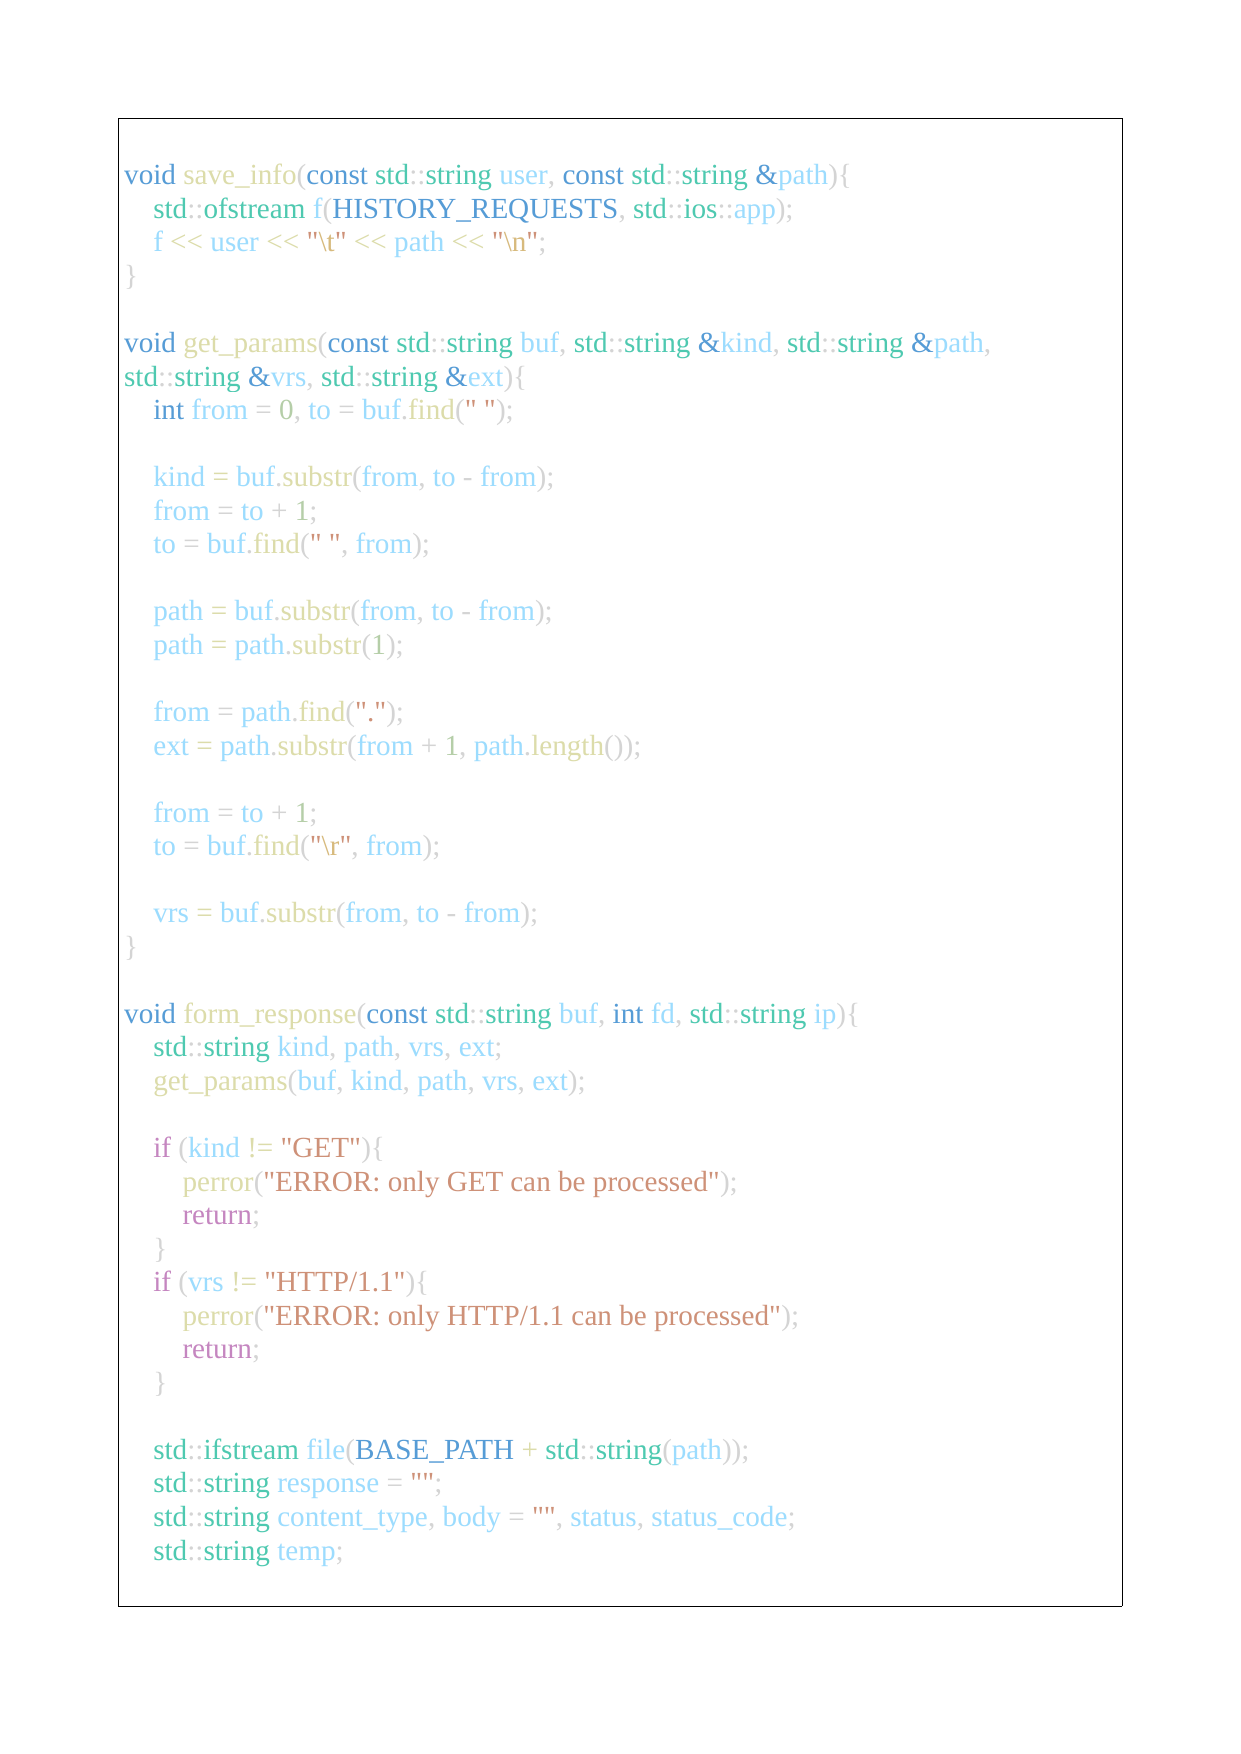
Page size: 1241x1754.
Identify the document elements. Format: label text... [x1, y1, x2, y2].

table_header void save_info(const std::string user, const std::string &path){ std::ofstream f(HISTORY_REQUESTS, std::ios::app); f << user << "\t" << path << "\n"; } void get_params(const std::string buf, std::string &kind, std::string &path, std::string &vrs, std::string &ext){ int from = 0, to = buf.find(" "); kind = buf.substr(from, to - from); from = to + 1; to = buf.find(" ", from); path = buf.substr(from, to - from); path = path.substr(1); from = path.find("."); ext = path.substr(from + 1, path.length()); from = to + 1; to = buf.find("\r", from); vrs = buf.substr(from, to - from); } void form_response(const std::string buf, int fd, std::string ip){ std::string kind, path, vrs, ext; get_params(buf, kind, path, vrs, ext); if (kind != "GET"){ perror("ERROR: only GET can be processed"); return; } if (vrs != "HTTP/1.1"){ perror("ERROR: only HTTP/1.1 can be processed"); return; } std::ifstream file(BASE_PATH + std::string(path)); std::string response = ""; std::string content_type, body = "", status, status_code; std::string temp; [119, 119, 1122, 1606]
